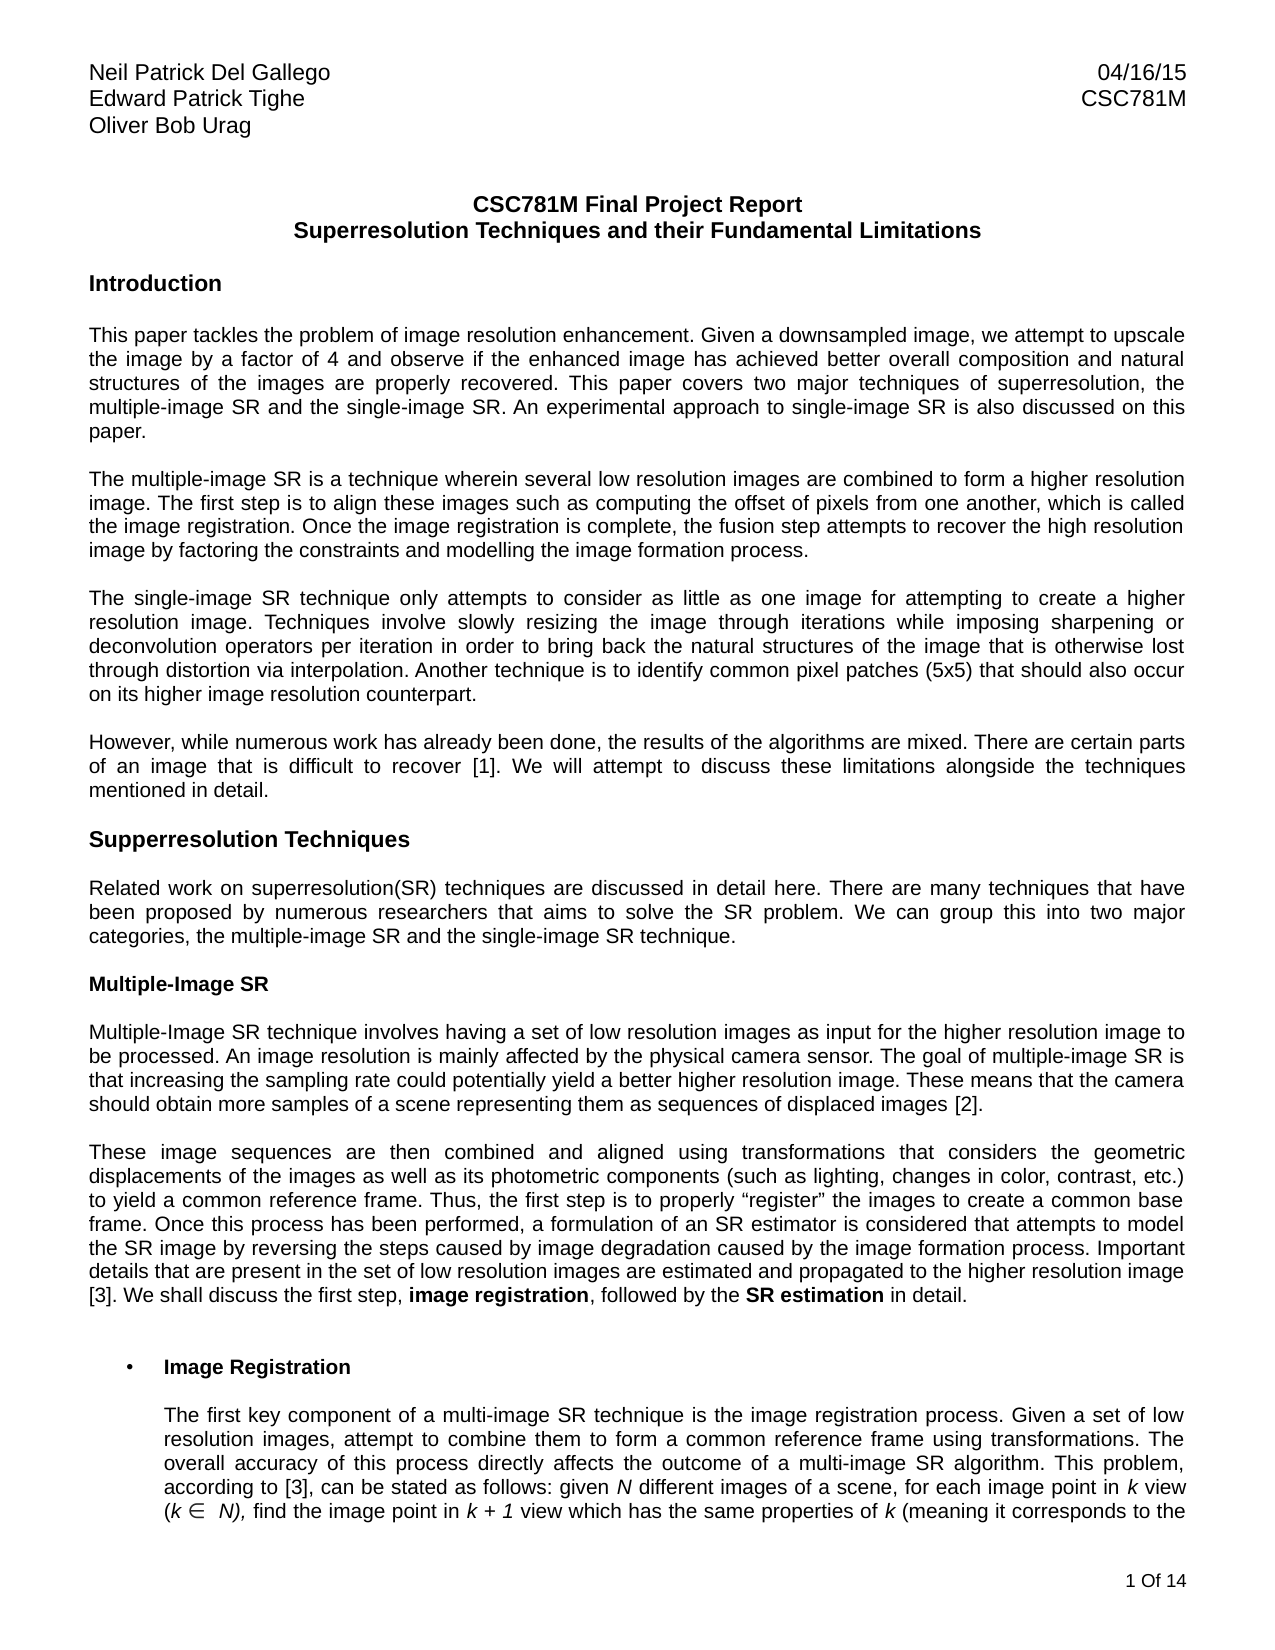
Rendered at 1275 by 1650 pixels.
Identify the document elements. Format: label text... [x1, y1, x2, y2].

text This paper tackles the problem of image resolution enhancement. Given a downsampled image, we attempt to upscale the image by a factor of 4 and observe if the enhanced image has achieved better overall composition and natural structures of the images are properly recovered. This paper covers two major techniques of superresolution, the multiple-image SR and the single-image SR. An experimental approach to single-image SR is also discussed on this paper. [88, 323, 1186, 442]
text CSC781M Final Project Report [88, 191, 1186, 217]
text These image sequences are then combined and aligned using transformations that considers the geometric displacements of the images as well as its photometric components (such as lighting, changes in color, contrast, etc.) to yield a common reference frame. Thus, the first step is to properly “register” the images to create a common base frame. Once this process has been performed, a formulation of an SR estimator is considered that attempts to model the SR image by reversing the steps caused by image degradation caused by the image formation process. Important details that are present in the set of low resolution images are estimated and propagated to the higher resolution image [3]. We shall discuss the first step, image registration, followed by the SR estimation in detail. [88, 1139, 1186, 1307]
table_cell CSC781M [638, 85, 1186, 112]
subtitle Multiple-Image SR [88, 972, 1186, 996]
list The first key component of a multi-image SR technique is the image registration process. Given a set of low resolution images, attempt to combine them to form a common reference frame using transformations. The overall accuracy of this process directly affects the outcome of a multi-image SR algorithm. This problem, according to [3], can be stated as follows: given N different images of a scene, for each image point in k view (k ∈ N), find the image point in k + 1 view which has the same properties of k (meaning it corresponds to the [126, 1403, 1186, 1523]
subtitle Introduction [88, 270, 1186, 296]
table_cell Edward Patrick Tighe [89, 85, 637, 112]
table_cell Oliver Bob Urag [89, 112, 637, 138]
table_cell [638, 112, 1186, 138]
table_header 04/16/15 [638, 59, 1186, 85]
text Superresolution Techniques and their Fundamental Limitations [88, 217, 1186, 243]
list Image Registration [126, 1355, 1186, 1379]
text The multiple-image SR is a technique wherein several low resolution images are combined to form a higher resolution image. The first step is to align these images such as computing the offset of pixels from one another, which is called the image registration. Once the image registration is complete, the fusion step attempts to recover the high resolution image by factoring the constraints and modelling the image formation process. [88, 466, 1186, 562]
table_header Neil Patrick Del Gallego [89, 59, 637, 85]
subtitle Supperresolution Techniques [88, 826, 1186, 852]
text However, while numerous work has already been done, the results of the algorithms are mixed. There are certain parts of an image that is difficult to recover [1]. We will attempt to discuss these limitations alongside the techniques mentioned in detail. [88, 730, 1186, 802]
text Multiple-Image SR technique involves having a set of low resolution images as input for the higher resolution image to be processed. An image resolution is mainly affected by the physical camera sensor. The goal of multiple-image SR is that increasing the sampling rate could potentially yield a better higher resolution image. These means that the camera should obtain more samples of a scene representing them as sequences of displaced images [2]. [88, 1020, 1186, 1116]
text Related work on superresolution(SR) techniques are discussed in detail here. There are many techniques that have been proposed by numerous researchers that aims to solve the SR problem. We can group this into two major categories, the multiple-image SR and the single-image SR technique. [88, 876, 1186, 948]
text The single-image SR technique only attempts to consider as little as one image for attempting to create a higher resolution image. Techniques involve slowly resizing the image through iterations while imposing sharpening or deconvolution operators per iteration in order to bring back the natural structures of the image that is otherwise lost through distortion via interpolation. Another technique is to identify common pixel patches (5x5) that should also occur on its higher image resolution counterpart. [88, 586, 1186, 706]
